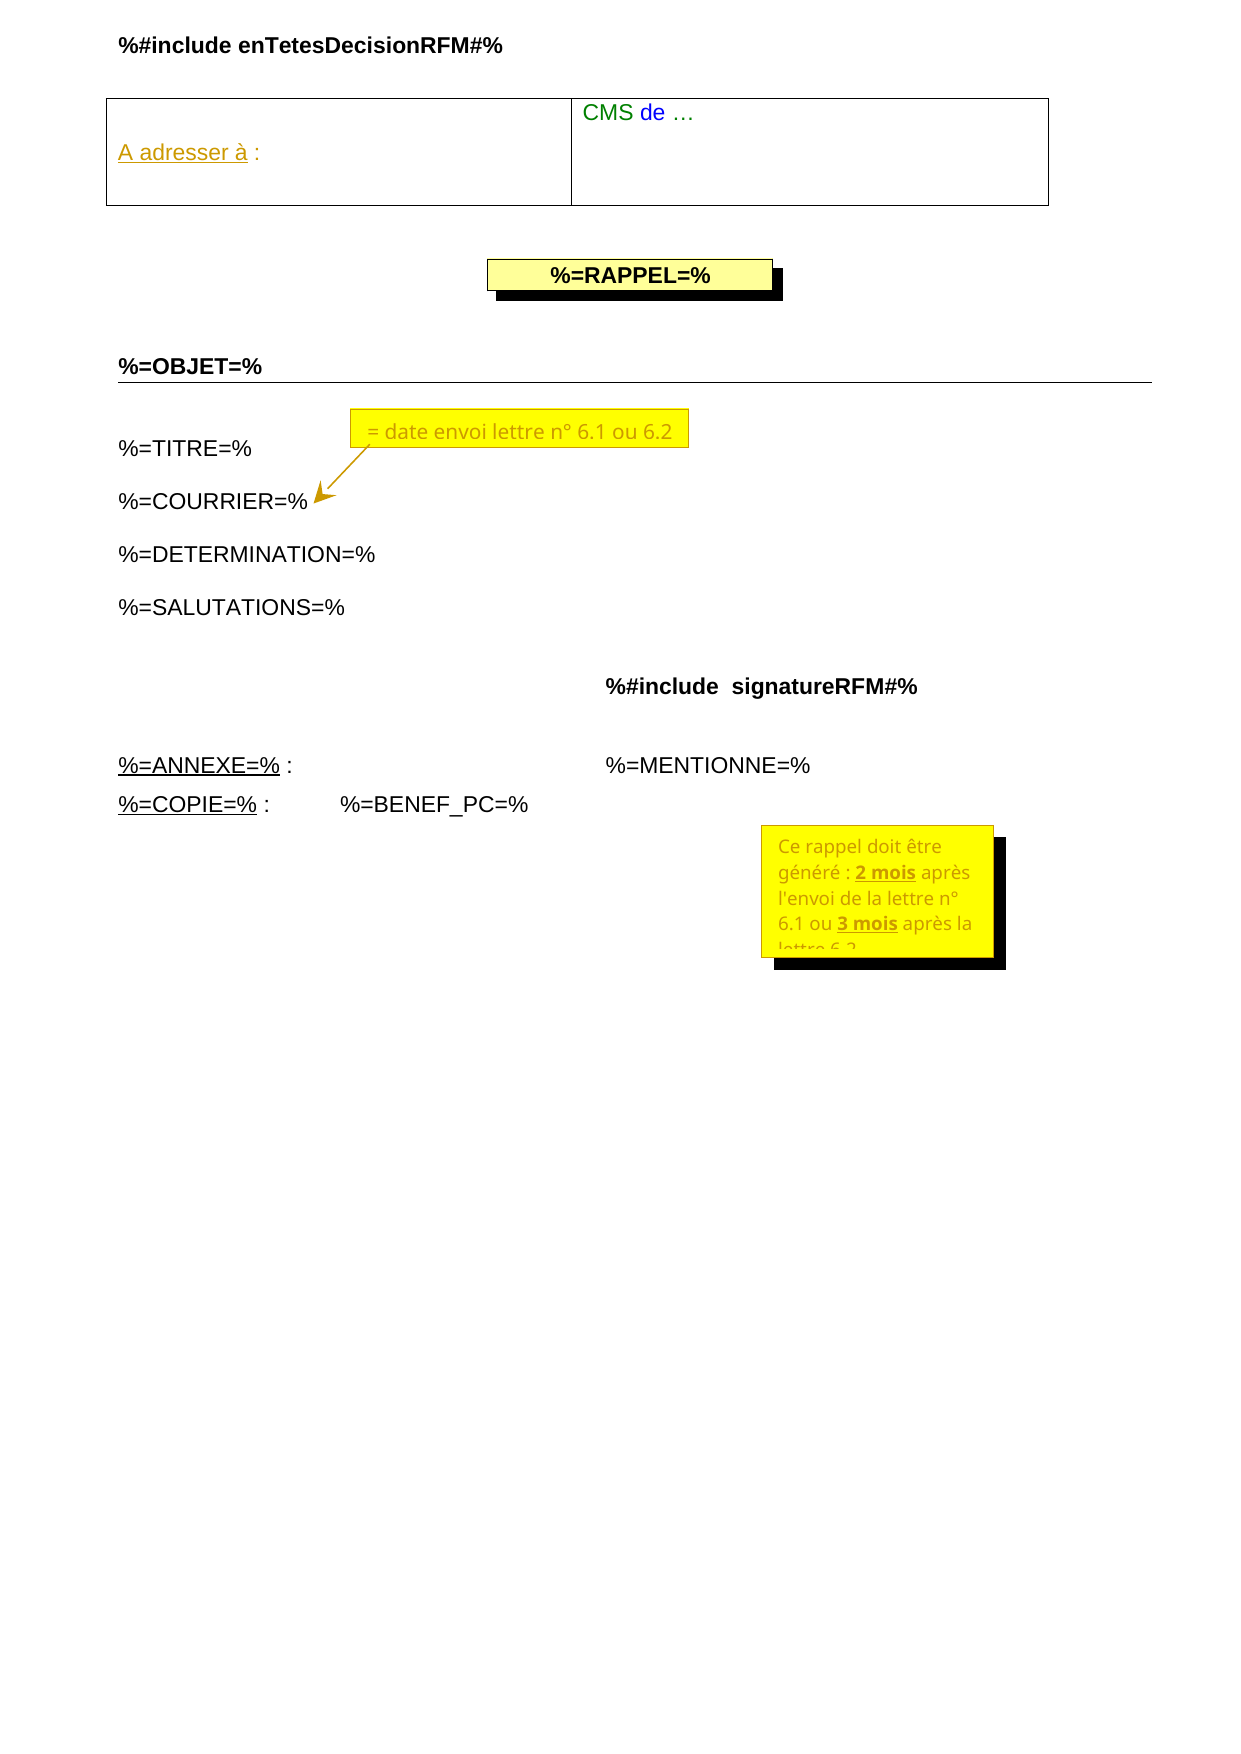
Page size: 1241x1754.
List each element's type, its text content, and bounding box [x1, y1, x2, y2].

text %=SALUTATIONS=% [118, 593, 1152, 620]
text %=DETERMINATION=% [118, 541, 1152, 567]
text [356, 435, 1152, 462]
text %=COPIE=% : %=BENEF_PC=% [118, 791, 1152, 817]
text %=TITRE=% [118, 435, 364, 462]
text %#include signatureRFM#% [118, 673, 1152, 699]
text %#include enTetesDecisionRFM#% [118, 32, 1152, 59]
table_header A adresser à : [107, 99, 571, 205]
text %=OBJET=% [118, 353, 1152, 382]
text %=COURRIER=% [118, 488, 1152, 514]
text %=RAPPEL=% [488, 260, 772, 290]
text Ce rappel doit être généré : 2 mois après l'envoi de la lettre n° 6.1 ou 3 mois après la lettre 6.2 [778, 834, 977, 948]
text %=ANNEXE=% : %=MENTIONNE=% [118, 752, 1152, 778]
text = date envoi lettre n° 6.1 ou 6.2 [367, 417, 673, 439]
table_header CMS de … [572, 99, 1048, 205]
